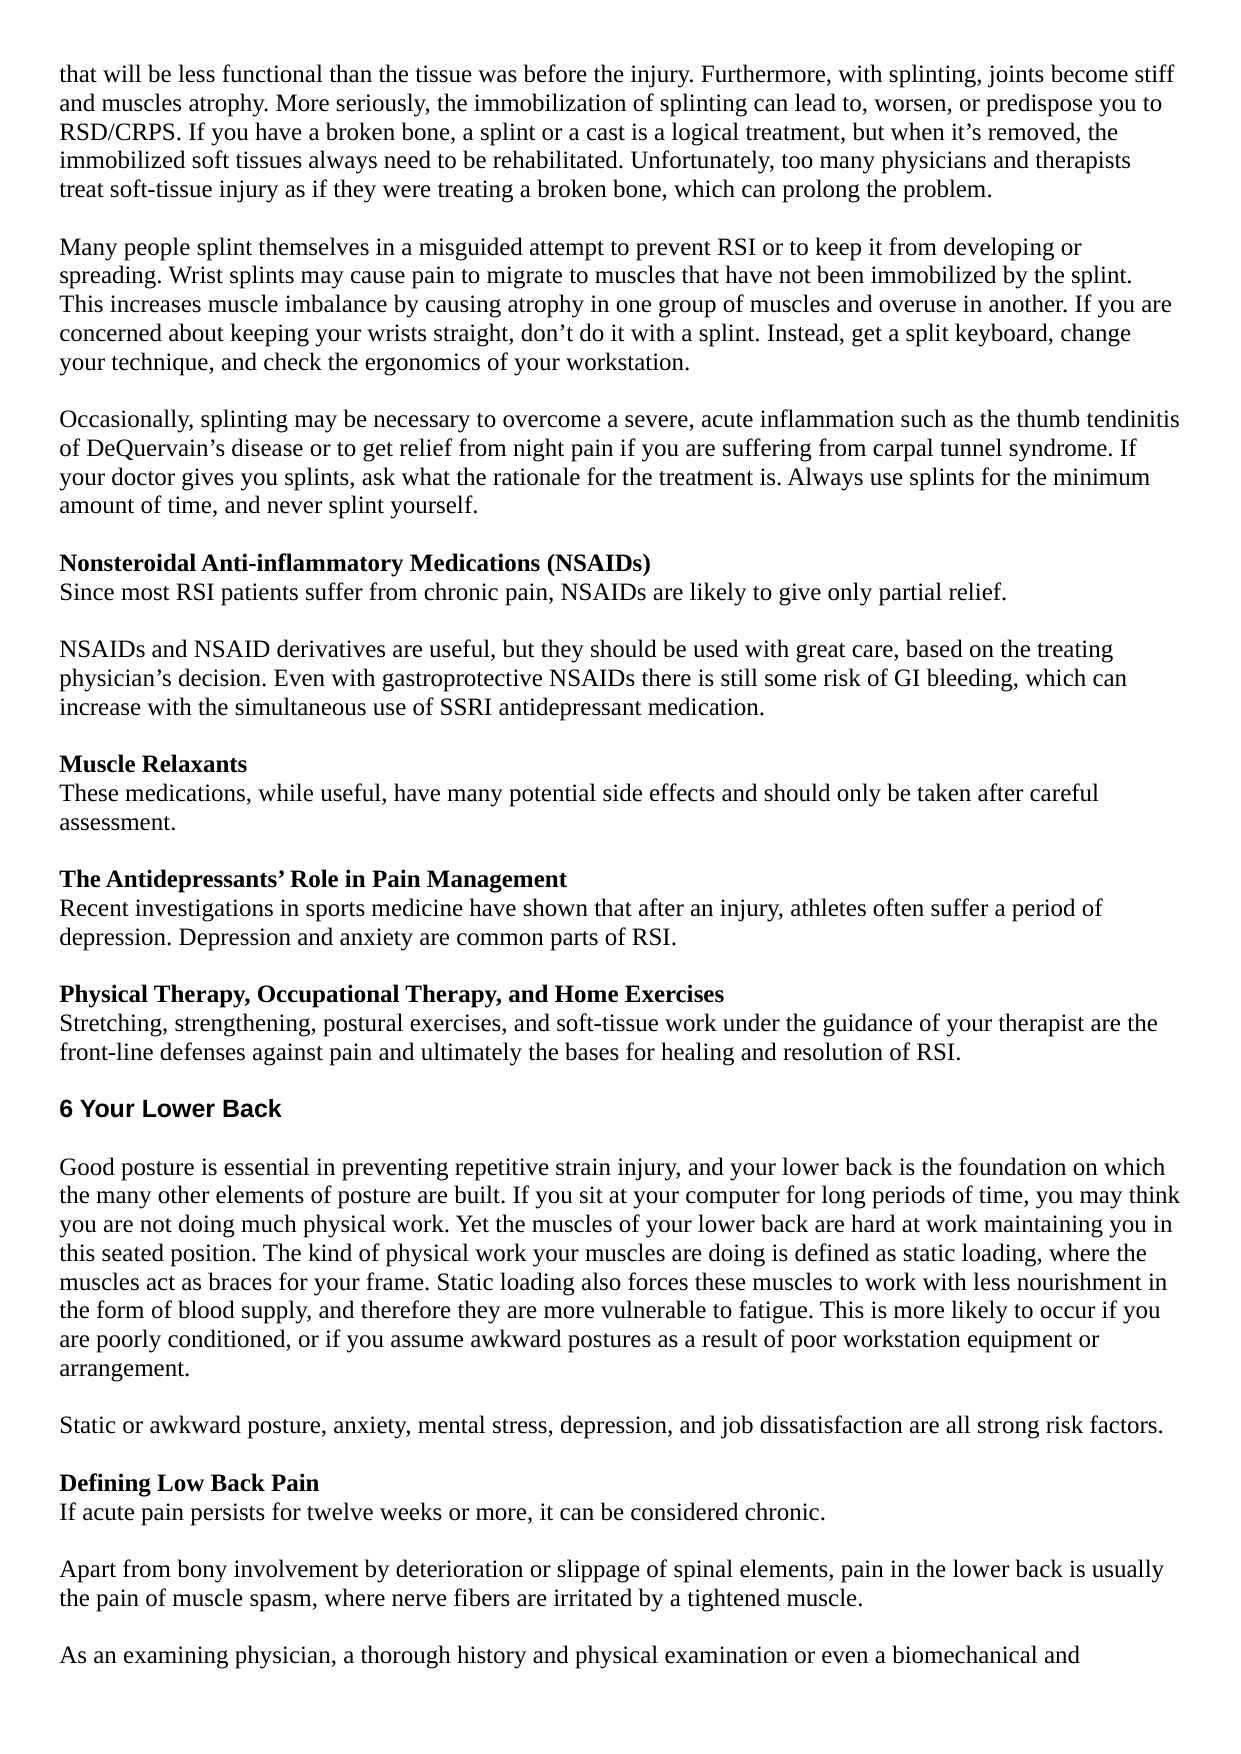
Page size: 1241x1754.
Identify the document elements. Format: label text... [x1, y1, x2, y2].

text Good posture is essential in preventing repetitive strain injury, and your lower back is the foundation on which the many other elements of posture are built. If you sit at your computer for long periods of time, you may think you are not doing much physical work. Yet the muscles of your lower back are hard at work maintaining you in this seated position. The kind of physical work your muscles are doing is defined as static loading, where the muscles act as braces for your frame. Static loading also forces these muscles to work with less nourishment in the form of blood supply, and therefore they are more vulnerable to fatigue. This is more likely to occur if you are poorly conditioned, or if you assume awkward postures as a result of poor workstation equipment or arrangement. [59, 1152, 1181, 1382]
text The Antidepressants’ Role in Pain Management [59, 864, 1181, 893]
text 6 Your Lower Back [59, 1094, 1181, 1123]
text As an examining physician, a thorough history and physical examination or even a biomechanical and [59, 1640, 1181, 1669]
text that will be less functional than the tissue was before the injury. Furthermore, with splinting, joints become stiff and muscles atrophy. More seriously, the immobilization of splinting can lead to, worsen, or predispose you to RSD/CRPS. If you have a broken bone, a splint or a cast is a logical treatment, but when it’s removed, the immobilized soft tissues always need to be rehabilitated. Unfortunately, too many physicians and therapists treat soft-tissue injury as if they were treating a broken bone, which can prolong the problem. [59, 59, 1181, 203]
text Defining Low Back Pain [59, 1468, 1181, 1497]
text Nonsteroidal Anti-inflammatory Medications (NSAIDs) [59, 548, 1181, 577]
text NSAIDs and NSAID derivatives are useful, but they should be used with great care, based on the treating physician’s decision. Even with gastroprotective NSAIDs there is still some risk of GI bleeding, which can increase with the simultaneous use of SSRI antidepressant medication. [59, 634, 1181, 720]
text Occasionally, splinting may be necessary to overcome a severe, acute inflammation such as the thumb tendinitis of DeQuervain’s disease or to get relief from night pain if you are suffering from carpal tunnel syndrome. If your doctor gives you splints, ask what the rationale for the treatment is. Always use splints for the minimum amount of time, and never splint yourself. [59, 404, 1181, 519]
text Muscle Relaxants [59, 749, 1181, 778]
text Since most RSI patients suffer from chronic pain, NSAIDs are likely to give only partial relief. [59, 577, 1181, 605]
text Many people splint themselves in a misguided attempt to prevent RSI or to keep it from developing or spreading. Wrist splints may cause pain to migrate to muscles that have not been immobilized by the splint. This increases muscle imbalance by causing atrophy in one group of muscles and overuse in another. If you are concerned about keeping your wrists straight, don’t do it with a splint. Instead, get a split keyboard, change your technique, and check the ergonomics of your workstation. [59, 232, 1181, 375]
text Apart from bony involvement by deterioration or slippage of spinal elements, pain in the lower back is usually the pain of muscle spasm, where nerve fibers are irritated by a tightened muscle. [59, 1554, 1181, 1612]
text If acute pain persists for twelve weeks or more, it can be considered chronic. [59, 1497, 1181, 1525]
text Static or awkward posture, anxiety, mental stress, depression, and job dissatisfaction are all strong risk factors. [59, 1410, 1181, 1439]
text Stretching, strengthening, postural exercises, and soft-tissue work under the guidance of your therapist are the front-line defenses against pain and ultimately the bases for healing and resolution of RSI. [59, 1008, 1181, 1065]
text Recent investigations in sports medicine have shown that after an injury, athletes often suffer a period of depression. Depression and anxiety are common parts of RSI. [59, 893, 1181, 950]
text Physical Therapy, Occupational Therapy, and Home Exercises [59, 979, 1181, 1008]
text These medications, while useful, have many potential side effects and should only be taken after careful assessment. [59, 778, 1181, 835]
